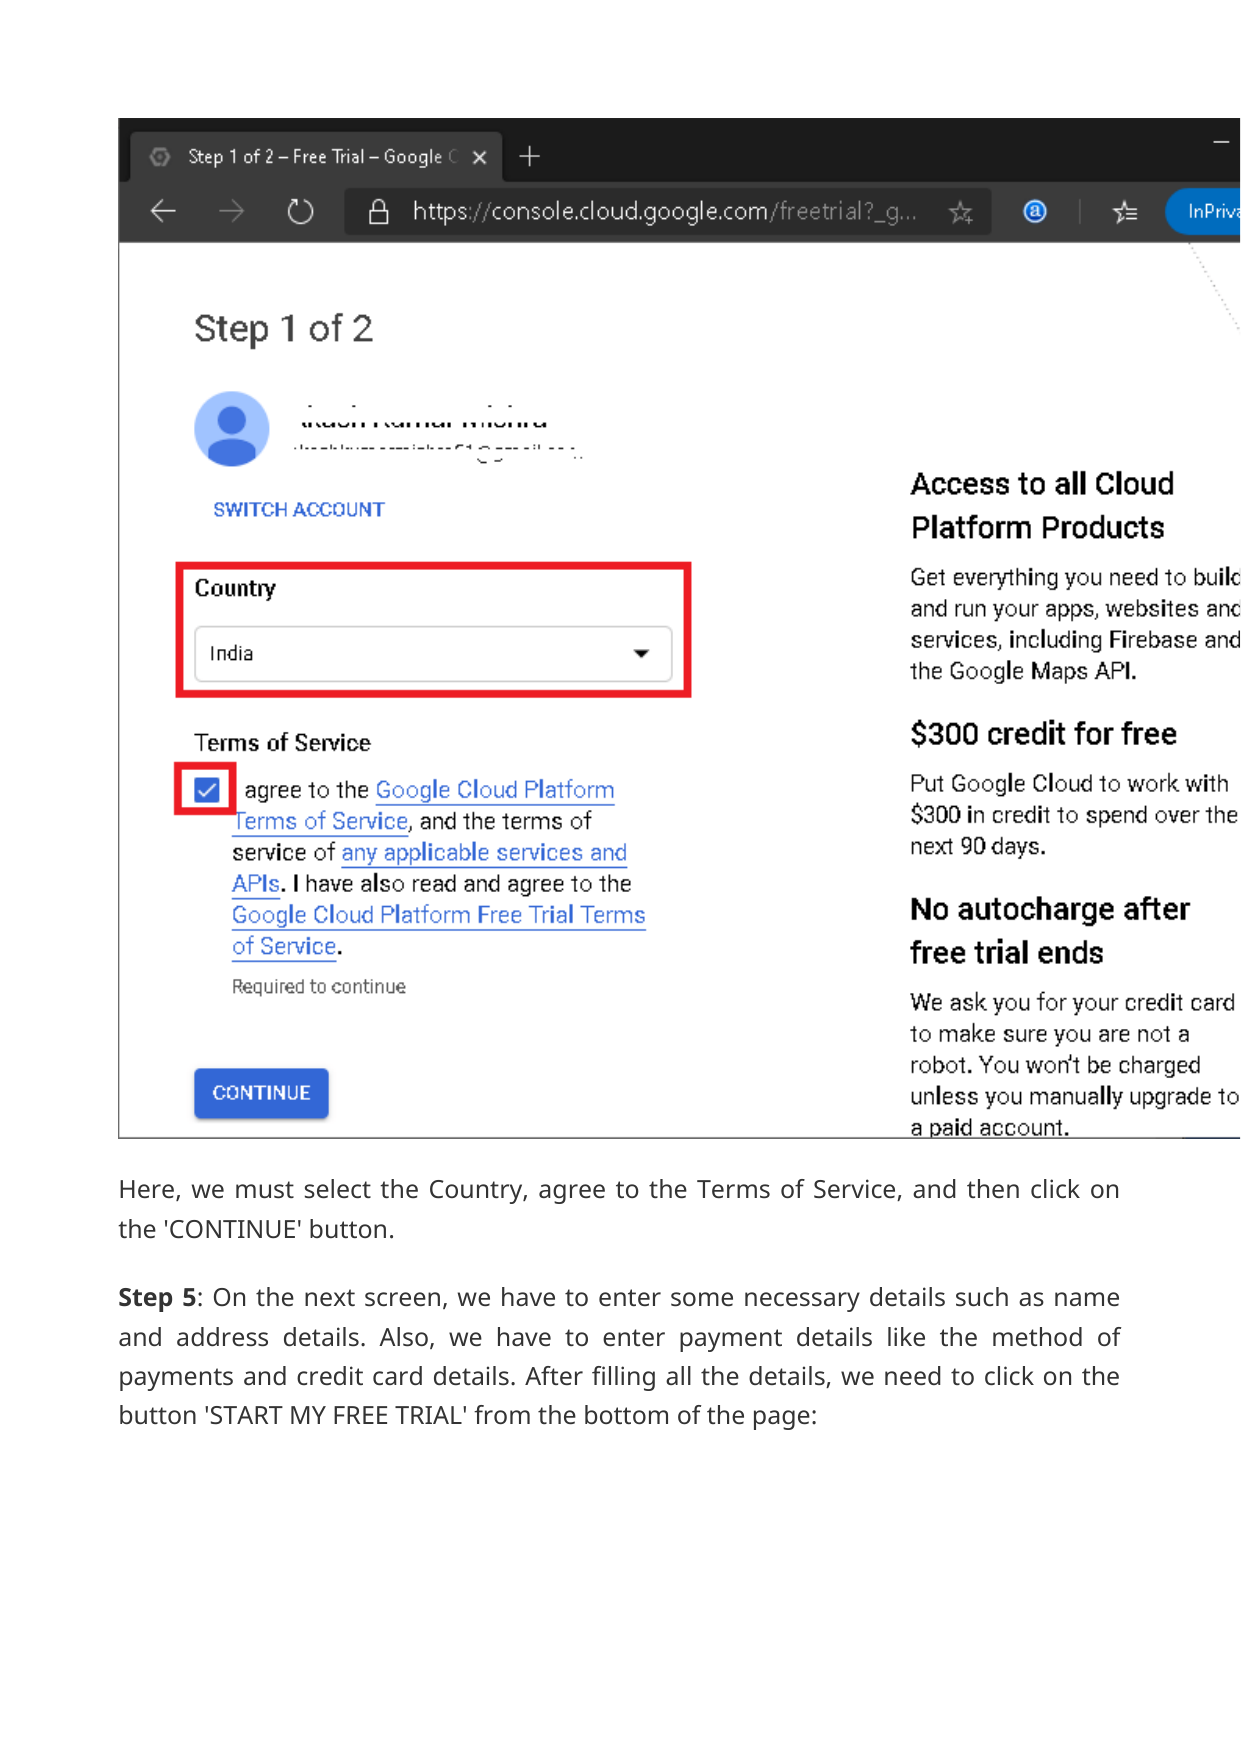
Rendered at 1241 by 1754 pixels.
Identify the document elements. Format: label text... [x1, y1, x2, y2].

picture [118, 118, 1241, 1139]
text Here, we must select the Country, agree to the Terms of Service, and then click on the 'CONTINUE' button. [118, 1172, 1122, 1245]
text Step 5: On the next screen, we have to enter some necessary details such as name and address details. Also, we have to enter payment details like the method of payments and credit card details. After filling all the details, we need to click on the button 'START MY FREE TRIAL' from the bottom of the page: [118, 1280, 1122, 1432]
